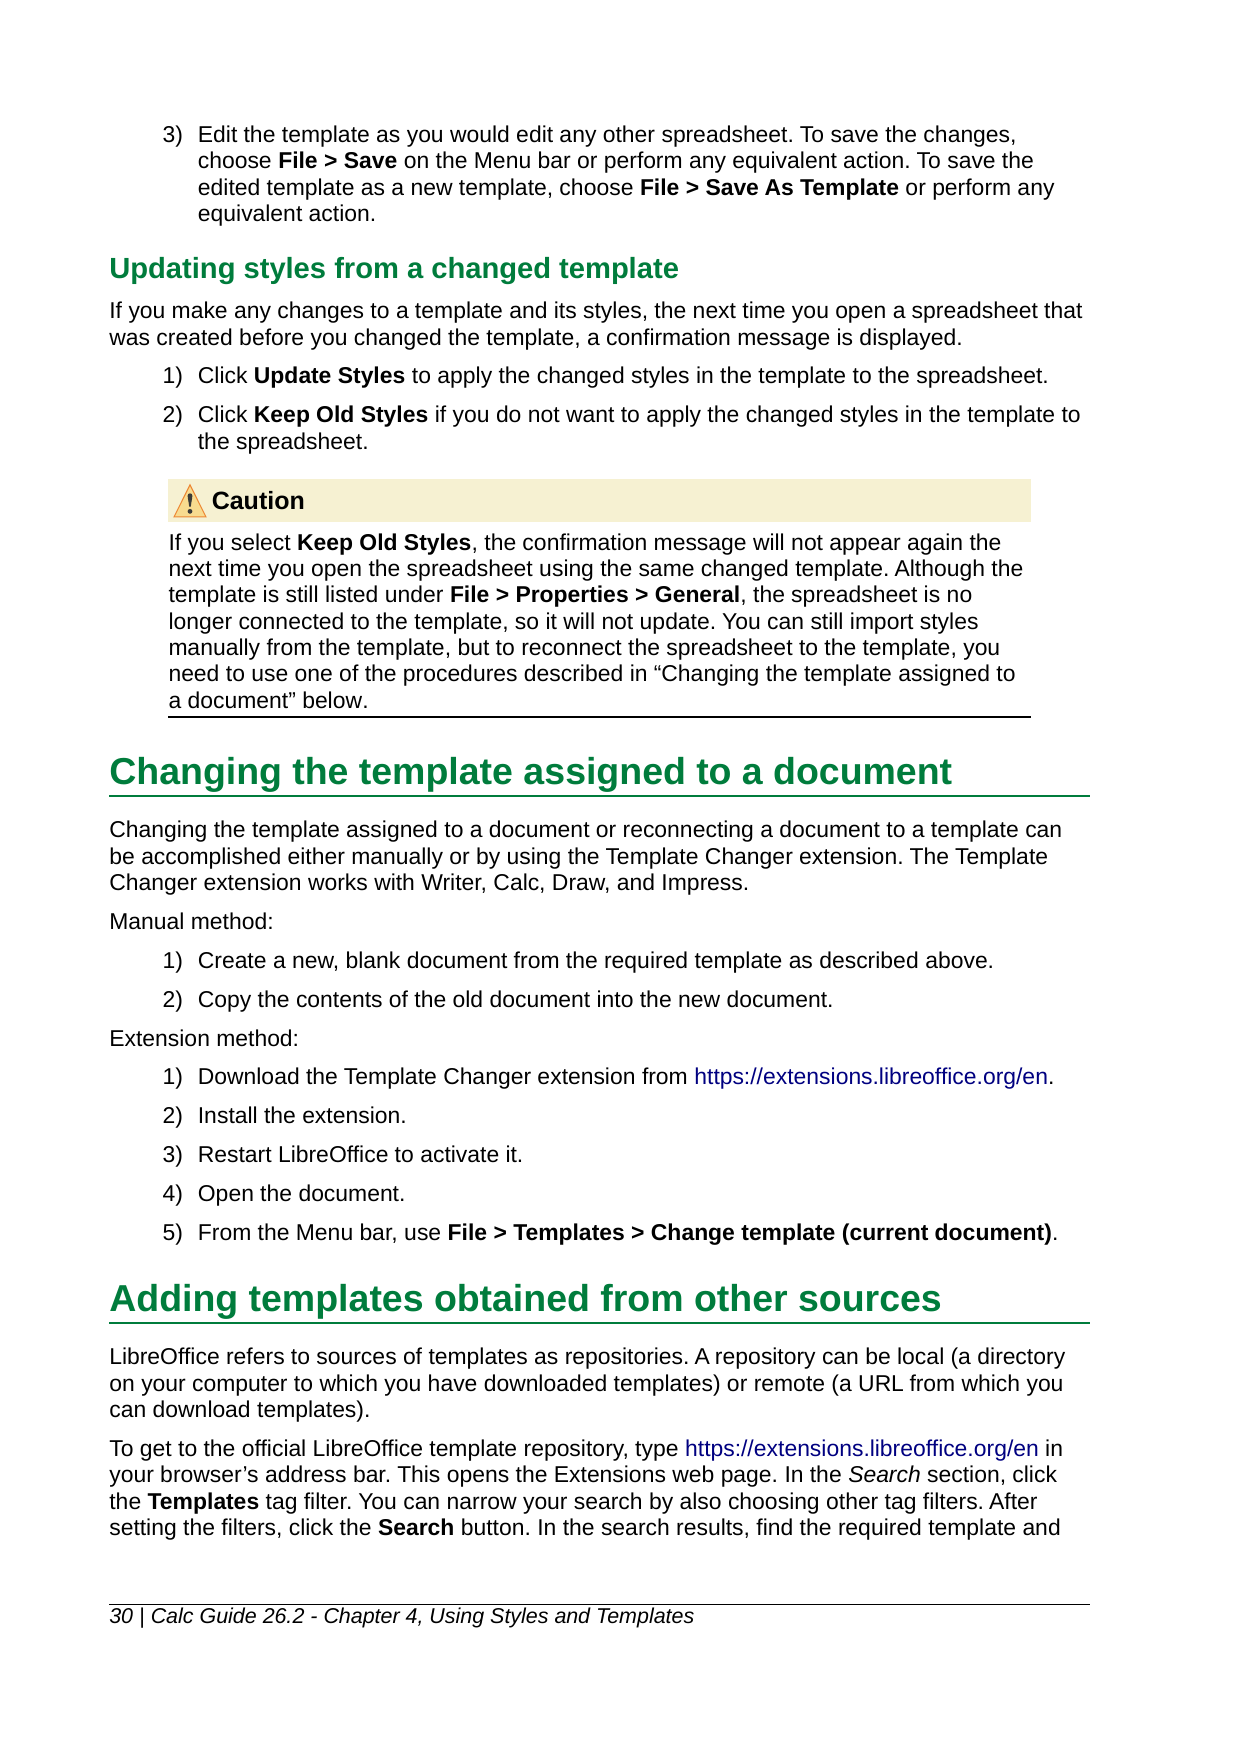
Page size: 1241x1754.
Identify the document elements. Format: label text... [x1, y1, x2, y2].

list Click Update Styles to apply the changed styles in the template to the spreadsheet. [183, 362, 1090, 389]
list Open the document. [183, 1180, 1090, 1206]
text LibreOffice refers to sources of templates as repositories. A repository can be local (a directory on your computer to which you have downloaded templates) or remote (a URL from which you can download templates). [109, 1343, 1090, 1422]
text If you select Keep Old Styles, the confirmation message will not appear again the next time you open the spreadsheet using the same changed template. Although the template is still listed under File > Properties > General, the spreadsheet is no longer connected to the template, so it will not update. You can still import styles manually from the template, but to reconnect the spreadsheet to the template, you need to use one of the procedures described in “Changing the template assigned to a document” below. [168, 529, 1031, 716]
subtitle Caution [168, 479, 1031, 522]
text Changing the template assigned to a document or reconnecting a document to a template can be accomplished either manually or by using the Template Changer extension. The Template Changer extension works with Writer, Calc, Draw, and Impress. [109, 816, 1090, 895]
list Click Keep Old Styles if you do not want to apply the changed styles in the template to the spreadsheet. [183, 401, 1090, 454]
list Manual method: [109, 908, 1090, 934]
list Restart LibreOffice to activate it. [183, 1141, 1090, 1167]
list From the Menu bar, use File > Templates > Change template (current document). [183, 1219, 1090, 1245]
list Install the extension. [183, 1102, 1090, 1128]
list Edit the template as you would edit any other spreadsheet. To save the changes, choose File > Save on the Menu bar or perform any equivalent action. To save the edited template as a new template, choose File > Save As Template or perform any equivalent action. [183, 121, 1090, 226]
list Create a new, blank document from the required template as described above. [183, 947, 1090, 973]
subtitle Changing the template assigned to a document [109, 749, 1090, 795]
text To get to the official LibreOffice template repository, type https://extensions.libreoffice.org/en in your browser’s address bar. This opens the Extensions web page. In the Search section, click the Templates tag filter. You can narrow your search by also choosing other tag filters. After setting the filters, click the Search button. In the search results, find the required template and [109, 1435, 1090, 1540]
subtitle Updating styles from a changed template [109, 251, 1090, 285]
list Download the Template Changer extension from https://extensions.libreoffice.org/en. [183, 1063, 1090, 1090]
subtitle Adding templates obtained from other sources [109, 1276, 1090, 1322]
list If you make any changes to a template and its styles, the next time you open a spreadsheet that was created before you changed the template, a confirmation message is displayed. [109, 297, 1090, 350]
list Extension method: [109, 1024, 1090, 1051]
list Copy the contents of the old document into the new document. [183, 986, 1090, 1012]
